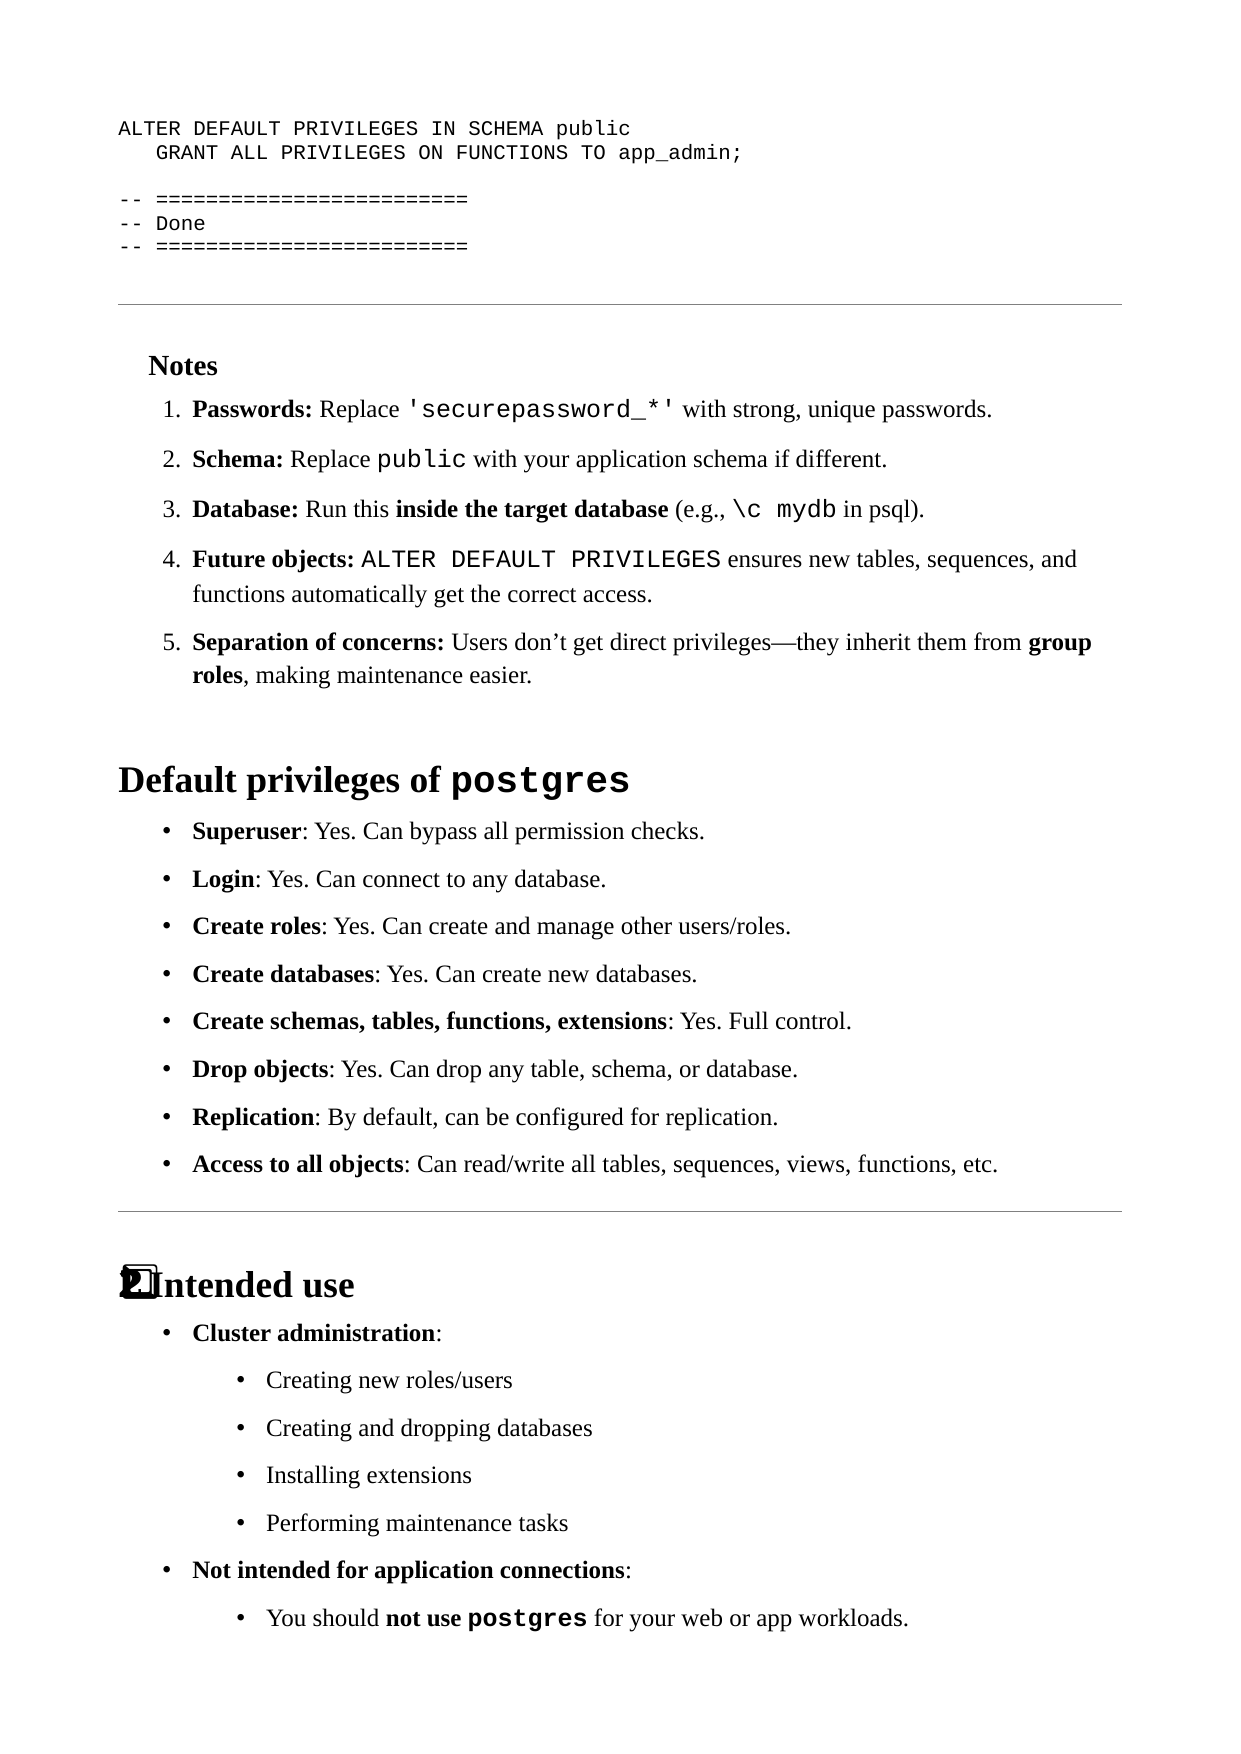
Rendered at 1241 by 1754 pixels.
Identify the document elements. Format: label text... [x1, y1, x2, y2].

list Creating new roles/users [236, 1365, 1122, 1394]
list Replication: By default, can be configured for replication. [162, 1102, 1122, 1130]
list Installing extensions [236, 1460, 1122, 1489]
text GRANT ALL PRIVILEGES ON FUNCTIONS TO app_admin; [118, 142, 1122, 165]
subtitle 2️⃣ Intended use [118, 1262, 1122, 1305]
list Performing maintenance tasks [236, 1508, 1122, 1537]
list Create roles: Yes. Can create and manage other users/roles. [162, 911, 1122, 940]
subtitle ✅ Notes [118, 348, 1122, 382]
list Creating and dropping databases [236, 1413, 1122, 1442]
list Drop objects: Yes. Can drop any table, schema, or database. [162, 1054, 1122, 1083]
text ALTER DEFAULT PRIVILEGES IN SCHEMA public [118, 118, 1122, 142]
list Create schemas, tables, functions, extensions: Yes. Full control. [162, 1006, 1122, 1035]
subtitle Default privileges of postgres [118, 757, 1122, 803]
list Login: Yes. Can connect to any database. [162, 864, 1122, 892]
list Database: Run this inside the target database (e.g., \c mydb in psql). [162, 494, 1122, 525]
list Separation of concerns: Users don’t get direct privileges—they inherit them from group roles, making maintenance easier. [162, 627, 1122, 689]
list Schema: Replace public with your application schema if different. [162, 444, 1122, 475]
list Passwords: Replace 'securepassword_*' with strong, unique passwords. [162, 394, 1122, 425]
text -- ========================= [118, 189, 1122, 213]
list Not intended for application connections: [162, 1556, 1122, 1584]
list Access to all objects: Can read/write all tables, sequences, views, functions, etc. [162, 1149, 1122, 1178]
text -- ========================= [118, 236, 1122, 260]
list Cluster administration: [162, 1318, 1122, 1346]
list You should not use postgres for your web or app workloads. [236, 1603, 1122, 1634]
list Future objects: ALTER DEFAULT PRIVILEGES ensures new tables, sequences, and functions automatically get the correct access. [162, 544, 1122, 608]
text -- Done [118, 213, 1122, 236]
list Create databases: Yes. Can create new databases. [162, 959, 1122, 988]
list Superuser: Yes. Can bypass all permission checks. [162, 816, 1122, 845]
